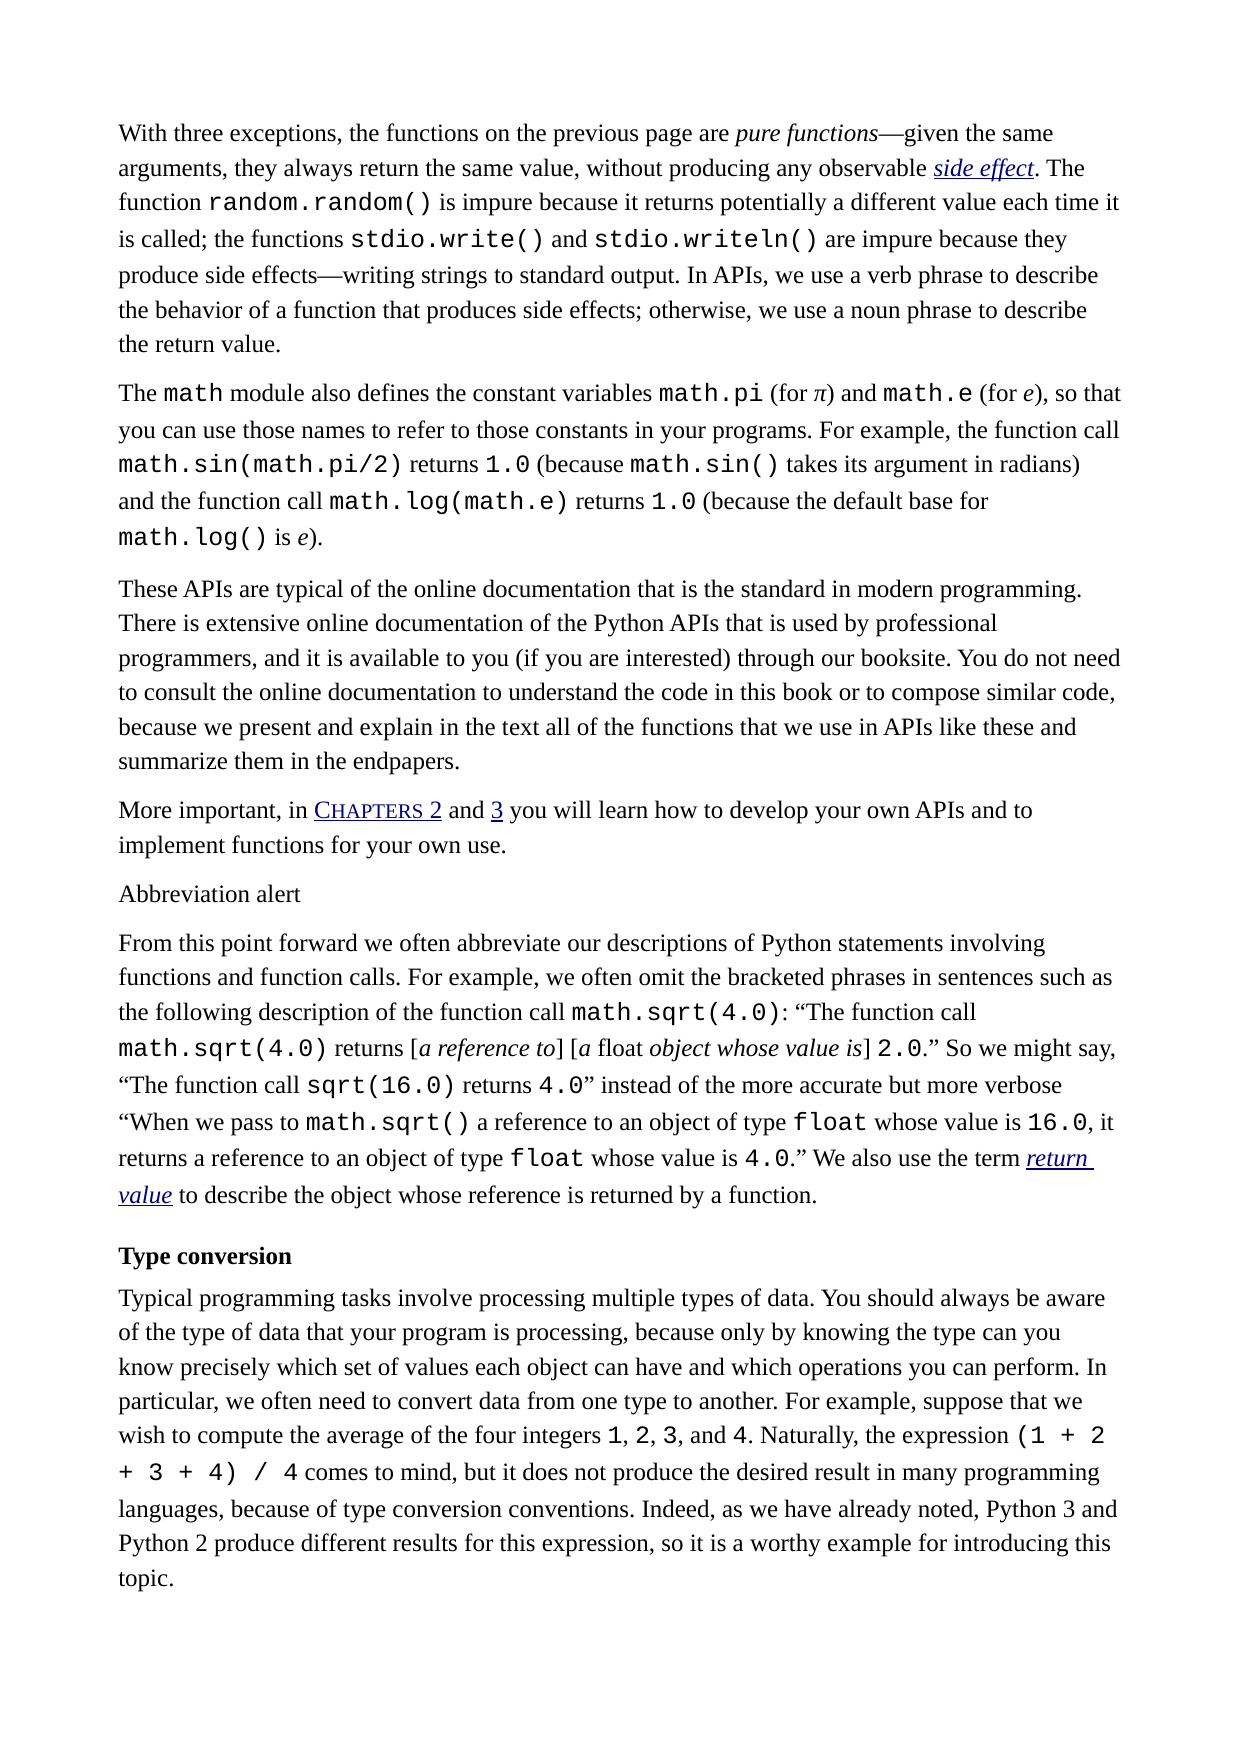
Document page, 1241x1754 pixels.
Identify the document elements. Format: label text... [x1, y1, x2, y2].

text Typical programming tasks involve processing multiple types of data. You should always be aware of the type of data that your program is processing, because only by knowing the type can you know precisely which set of values each object can have and which operations you can perform. In particular, we often need to convert data from one type to another. For example, suppose that we wish to compute the average of the four integers 1, 2, 3, and 4. Naturally, the expression (1 + 2 + 3 + 4) / 4 comes to mind, but it does not produce the desired result in many programming languages, because of type conversion conventions. Indeed, as we have already noted, Python 3 and Python 2 produce different results for this expression, so it is a worthy example for introducing this topic. [118, 1283, 1122, 1591]
text With three exceptions, the functions on the previous page are pure functions—given the same arguments, they always return the same value, without producing any observable side effect. The function random.random() is impure because it returns potentially a different value each time it is called; the functions stdio.write() and stdio.writeln() are impure because they produce side effects—writing strings to standard output. In APIs, we use a verb phrase to describe the behavior of a function that produces side effects; otherwise, we use a noun phrase to describe the return value. [118, 118, 1122, 358]
text More important, in CHAPTERS 2 and 3 you will learn how to develop your own APIs and to implement functions for your own use. [118, 795, 1122, 859]
text These APIs are typical of the online documentation that is the standard in modern programming. There is extensive online documentation of the Python APIs that is used by professional programmers, and it is available to you (if you are interested) through our booksite. You do not need to consult the online documentation to understand the code in this book or to compose similar code, because we present and explain in the text all of the functions that we use in APIs like these and summarize them in the endpapers. [118, 574, 1122, 775]
text Abbreviation alert [118, 879, 1122, 908]
subtitle Type conversion [118, 1241, 1122, 1270]
text From this point forward we often abbreviate our descriptions of Python statements involving functions and function calls. For example, we often omit the bracketed phrases in sentences such as the following description of the function call math.sqrt(4.0): “The function call math.sqrt(4.0) returns [a reference to] [a float object whose value is] 2.0.” So we might say, “The function call sqrt(16.0) returns 4.0” instead of the more accurate but more verbose “When we pass to math.sqrt() a reference to an object of type float whose value is 16.0, it returns a reference to an object of type float whose value is 4.0.” We also use the term return value to describe the object whose reference is returned by a function. [118, 928, 1122, 1208]
text The math module also defines the constant variables math.pi (for π) and math.e (for e), so that you can use those names to refer to those constants in your programs. For example, the function call math.sin(math.pi/2) returns 1.0 (because math.sin() takes its argument in radians) and the function call math.log(math.e) returns 1.0 (because the default base for math.log() is e). [118, 378, 1122, 553]
